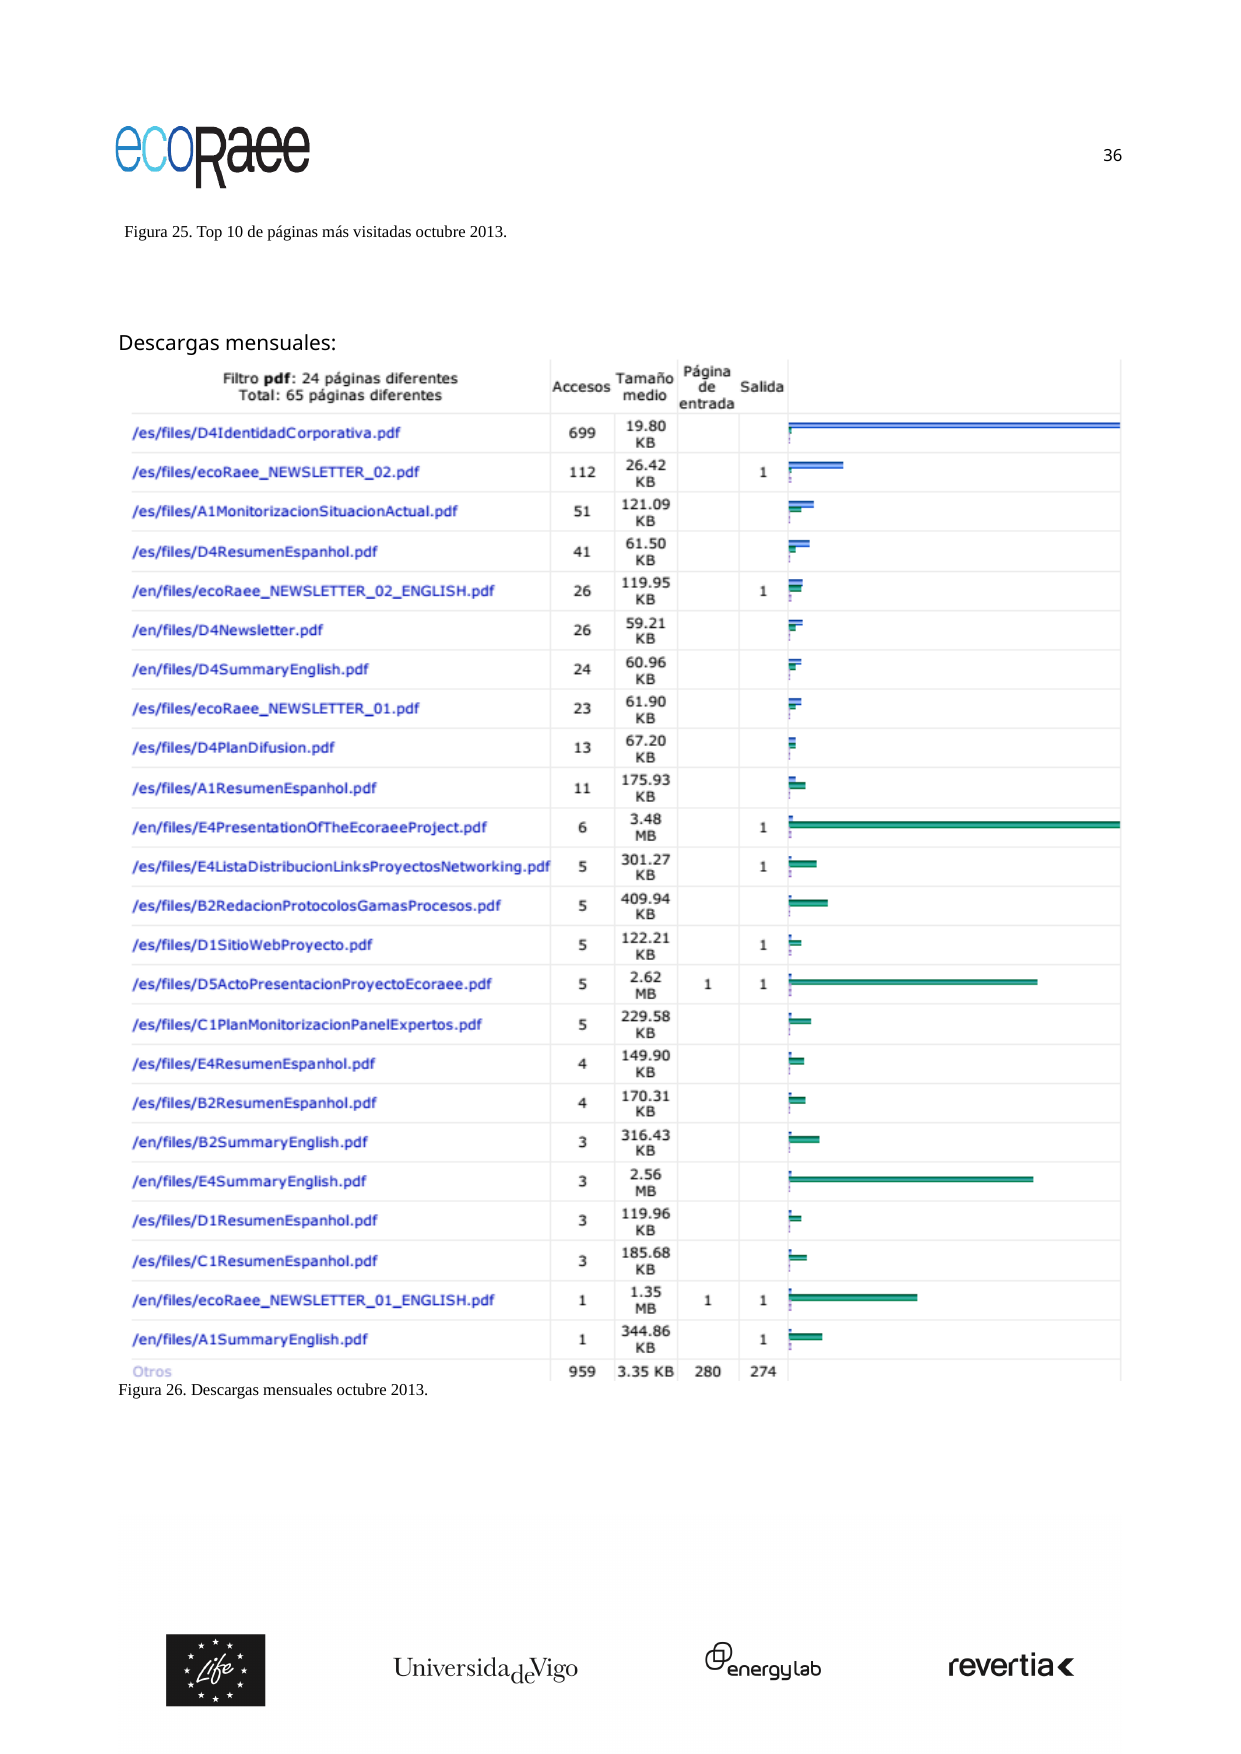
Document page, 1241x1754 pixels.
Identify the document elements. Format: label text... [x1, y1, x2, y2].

text Descargas mensuales: [118, 328, 1122, 357]
text Figura 25. Top 10 de páginas más visitadas octubre 2013. [124, 221, 1122, 241]
picture [118, 358, 1123, 1381]
picture [118, 1514, 1123, 1754]
text Figura 26. Descargas mensuales octubre 2013. [118, 1381, 1122, 1399]
picture [114, 124, 311, 190]
